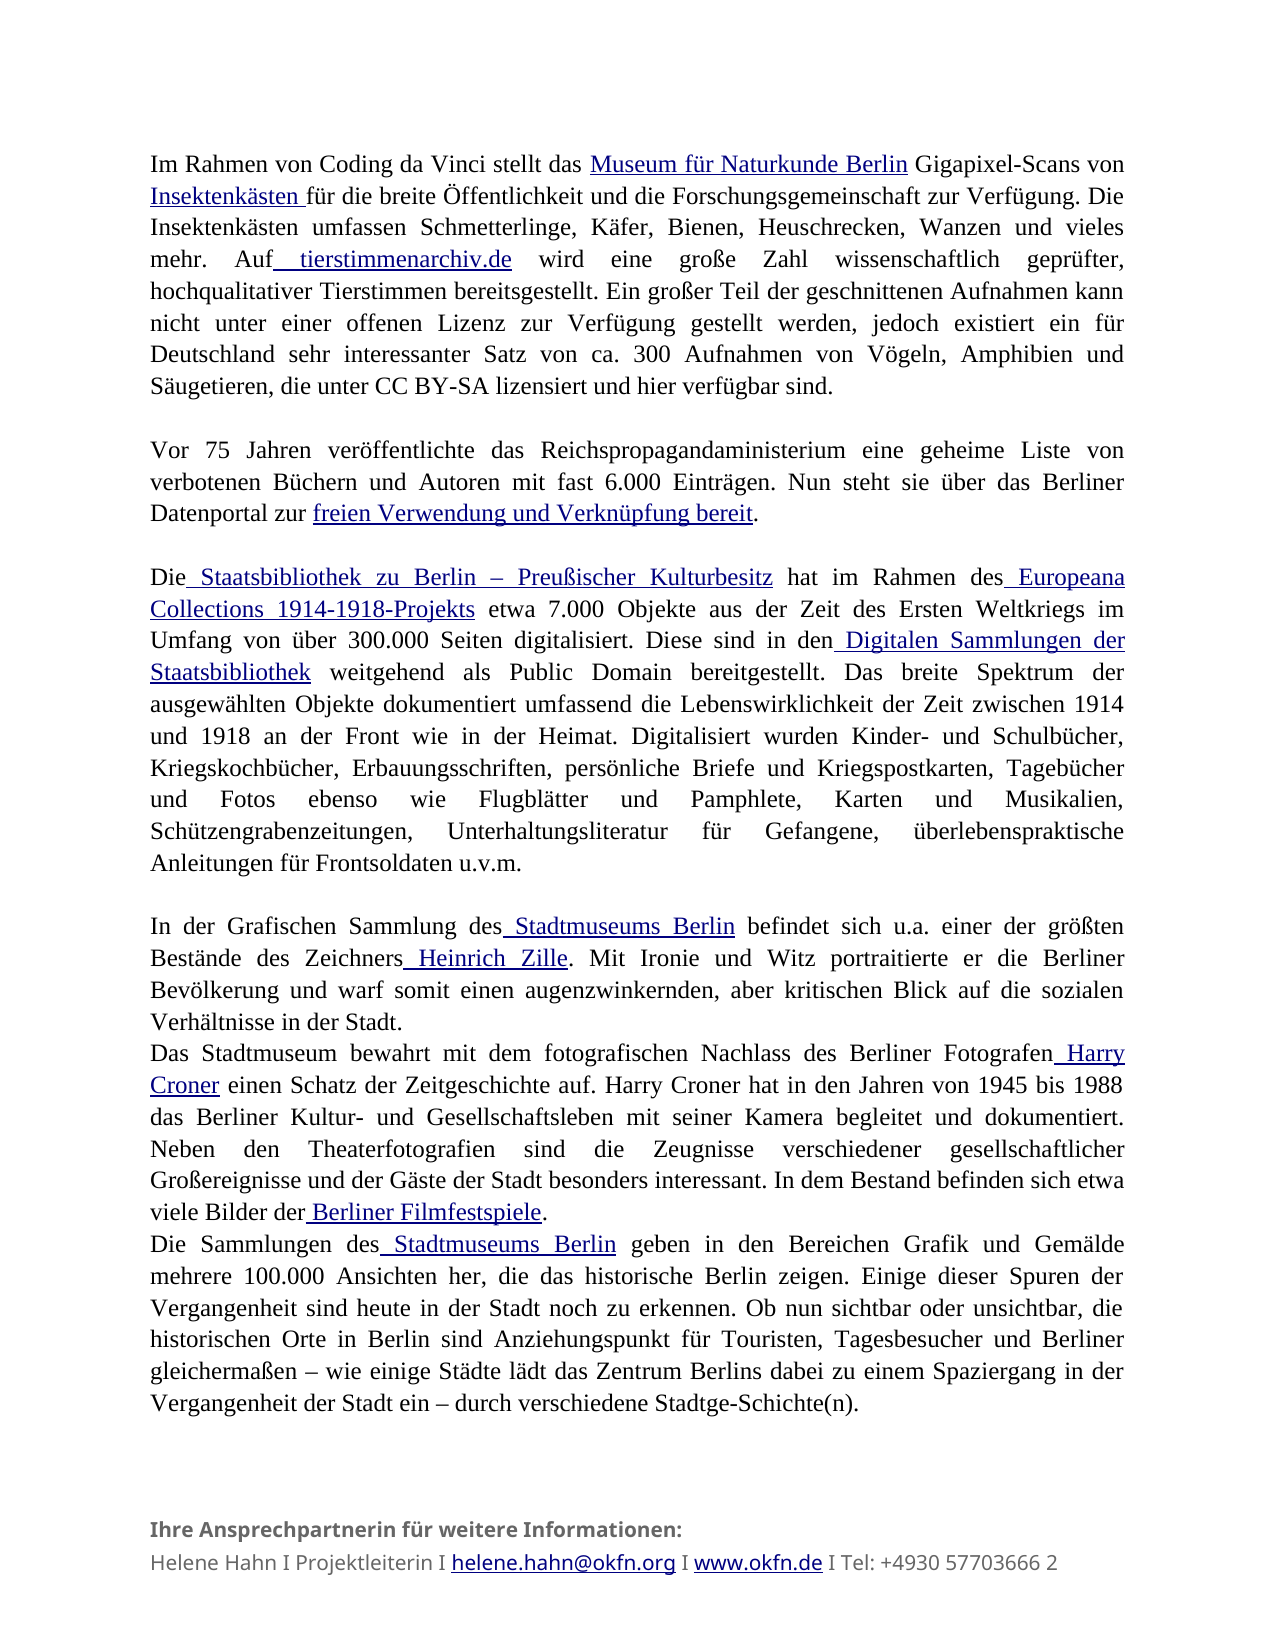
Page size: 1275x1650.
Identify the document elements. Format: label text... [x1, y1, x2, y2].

text Die Sammlungen des Stadtmuseums Berlin geben in den Bereichen Grafik und Gemälde mehrere 100.000 Ansichten her, die das historische Berlin zeigen. Einige dieser Spuren der Vergangenheit sind heute in der Stadt noch zu erkennen. Ob nun sichtbar oder unsichtbar, die historischen Orte in Berlin sind Anziehungspunkt für Touristen, Tagesbesucher und Berliner gleichermaßen – wie einige Städte lädt das Zentrum Berlins dabei zu einem Spaziergang in der Vergangenheit der Stadt ein – durch verschiedene Stadtge-Schichte(n). [150, 1230, 1125, 1417]
text Im Rahmen von Coding da Vinci stellt das Museum für Naturkunde Berlin Gigapixel-Scans von Insektenkästen für die breite Öffentlichkeit und die Forschungsgemeinschaft zur Verfügung. Die Insektenkästen umfassen Schmetterlinge, Käfer, Bienen, Heuschrecken, Wanzen und vieles mehr. Auf tierstimmenarchiv.de wird eine große Zahl wissenschaftlich geprüfter, hochqualitativer Tierstimmen bereitsgestellt. Ein großer Teil der geschnittenen Aufnahmen kann nicht unter einer offenen Lizenz zur Verfügung gestellt werden, jedoch existiert ein für Deutschland sehr interessanter Satz von ca. 300 Aufnahmen von Vögeln, Amphibien und Säugetieren, die unter CC BY-SA lizensiert und hier verfügbar sind. [150, 150, 1125, 400]
text Das Stadtmuseum bewahrt mit dem fotografischen Nachlass des Berliner Fotografen Harry Croner einen Schatz der Zeitgeschichte auf. Harry Croner hat in den Jahren von 1945 bis 1988 das Berliner Kultur- und Gesellschaftsleben mit seiner Kamera begleitet und dokumentiert. Neben den Theaterfotografien sind die Zeugnisse verschiedener gesellschaftlicher Großereignisse und der Gäste der Stadt besonders interessant. In dem Bestand befinden sich etwa viele Bilder der Berliner Filmfestspiele. [150, 1039, 1125, 1226]
text Die Staatsbibliothek zu Berlin – Preußischer Kulturbesitz hat im Rahmen des Europeana Collections 1914-1918-Projekts etwa 7.000 Objekte aus der Zeit des Ersten Weltkriegs im Umfang von über 300.000 Seiten digitalisiert. Diese sind in den Digitalen Sammlungen der Staatsbibliothek weitgehend als Public Domain bereitgestellt. Das breite Spektrum der ausgewählten Objekte dokumentiert umfassend die Lebenswirklichkeit der Zeit zwischen 1914 und 1918 an der Front wie in der Heimat. Digitalisiert wurden Kinder- und Schulbücher, Kriegskochbücher, Erbauungsschriften, persönliche Briefe und Kriegspostkarten, Tagebücher und Fotos ebenso wie Flugblätter und Pamphlete, Karten und Musikalien, Schützengrabenzeitungen, Unterhaltungsliteratur für Gefangene, überlebenspraktische Anleitungen für Frontsoldaten u.v.m. [150, 563, 1125, 877]
text In der Grafischen Sammlung des Stadtmuseums Berlin befindet sich u.a. einer der größten Bestände des Zeichners Heinrich Zille. Mit Ironie und Witz portraitierte er die Berliner Bevölkerung und warf somit einen augenzwinkernden, aber kritischen Blick auf die sozialen Verhältnisse in der Stadt. [150, 912, 1125, 1036]
text Vor 75 Jahren veröffentlichte das Reichspropagandaministerium eine geheime Liste von verbotenen Büchern und Autoren mit fast 6.000 Einträgen. Nun steht sie über das Berliner Datenportal zur freien Verwendung und Verknüpfung bereit. [150, 436, 1125, 527]
